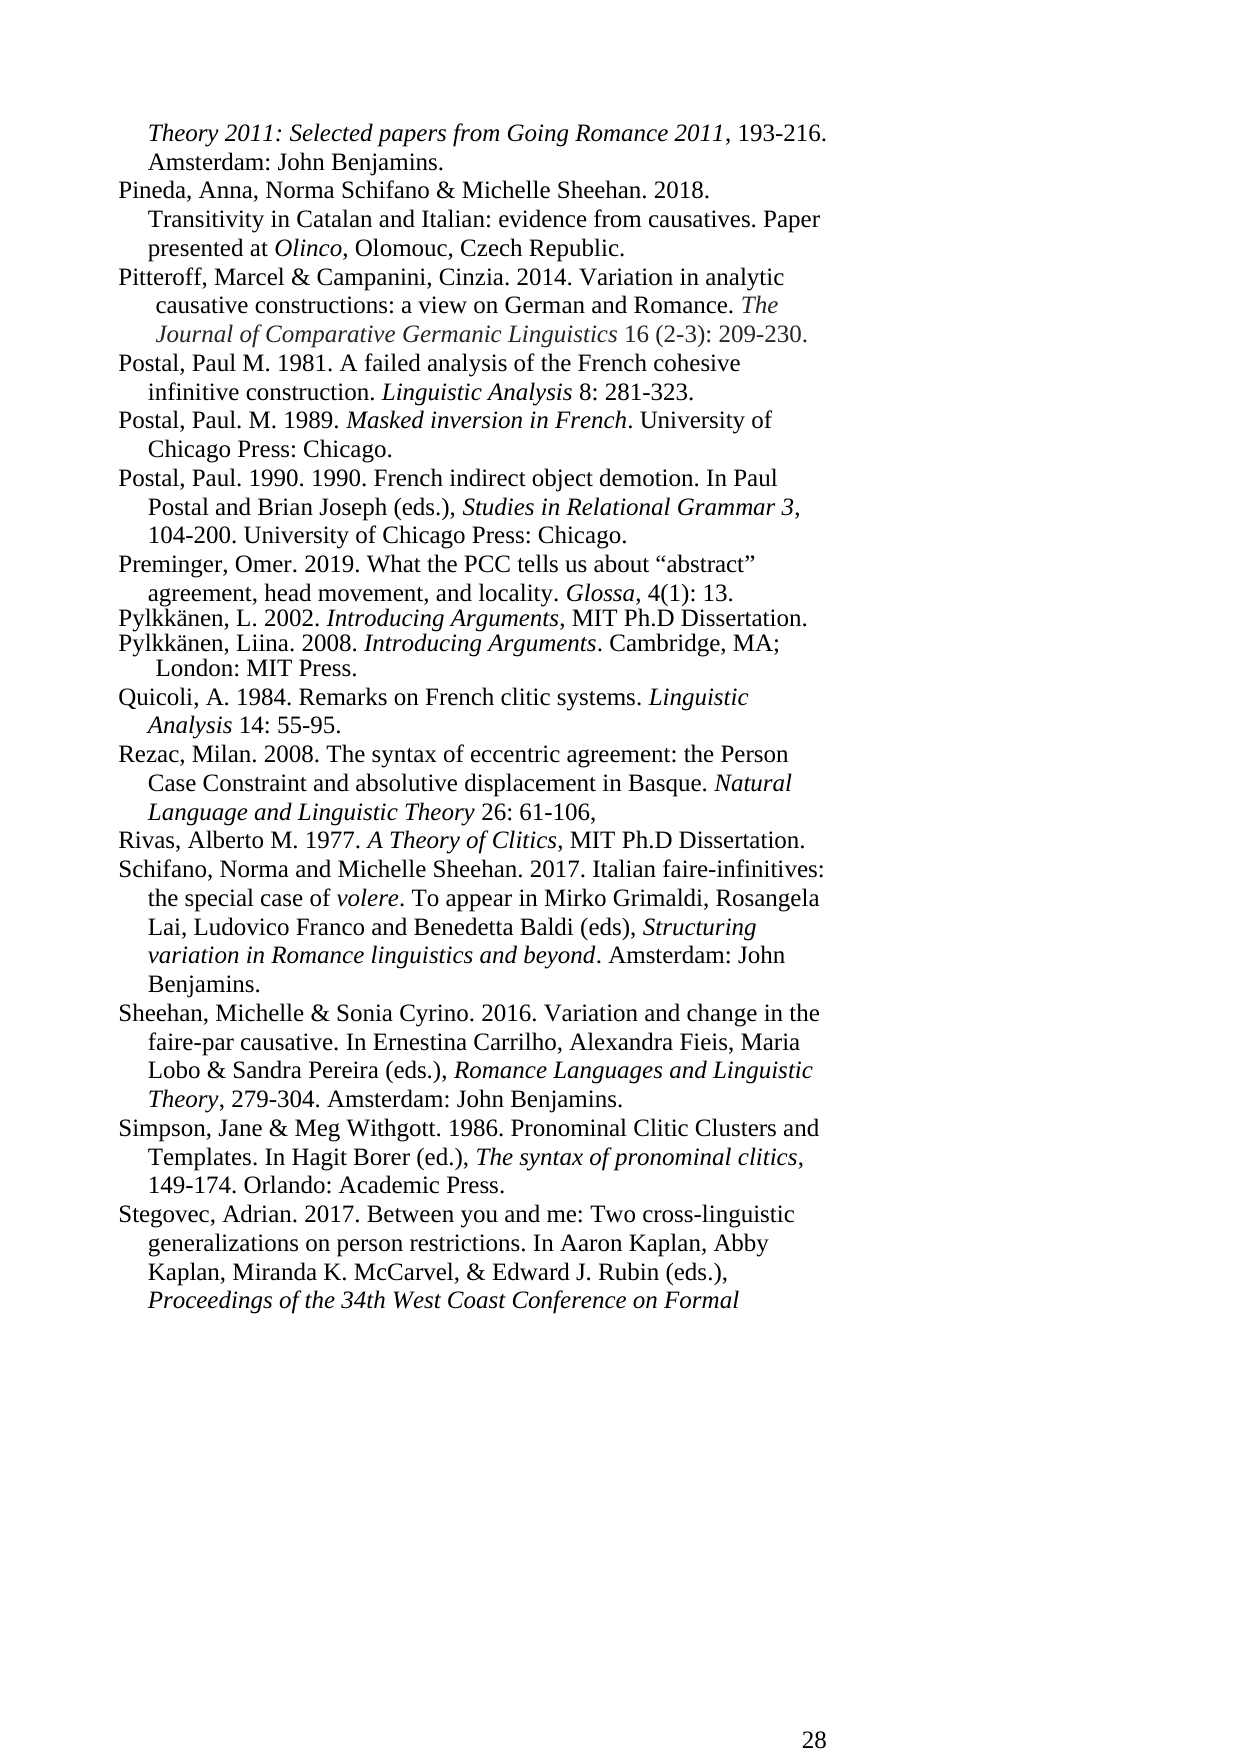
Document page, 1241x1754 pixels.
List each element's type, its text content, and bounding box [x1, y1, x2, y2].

text Postal, Paul. M. 1989. Masked inversion in French. University of Chicago Press: Chicago. [118, 406, 827, 463]
text Quicoli, A. 1984. Remarks on French clitic systems. Linguistic Analysis 14: 55-95. [118, 682, 827, 739]
text Sheehan, Michelle & Sonia Cyrino. 2016. Variation and change in the faire-par causative. In Ernestina Carrilho, Alexandra Fieis, Maria Lobo & Sandra Pereira (eds.), Romance Languages and Linguistic Theory, 279-304. Amsterdam: John Benjamins. [118, 998, 827, 1113]
text Pineda, Anna, Norma Schifano & Michelle Sheehan. 2018. Transitivity in Catalan and Italian: evidence from causatives. Paper presented at Olinco, Olomouc, Czech Republic. [118, 176, 827, 262]
text Theory 2011: Selected papers from Going Romance 2011, 193-216. Amsterdam: John Benjamins. [118, 118, 827, 176]
text Rivas, Alberto M. 1977. A Theory of Clitics, MIT Ph.D Dissertation. [118, 826, 827, 854]
text Pylkkänen, L. 2002. Introducing Arguments, MIT Ph.D Dissertation. [118, 607, 827, 632]
text Preminger, Omer. 2019. What the PCC tells us about “abstract” agreement, head movement, and locality. Glossa, 4(1): 13. [118, 549, 827, 607]
text Stegovec, Adrian. 2017. Between you and me: Two cross-linguistic generalizations on person restrictions. In Aaron Kaplan, Abby Kaplan, Miranda K. McCarvel, & Edward J. Rubin (eds.), Proceedings of the 34th West Coast Conference on Formal [118, 1199, 827, 1314]
text Schifano, Norma and Michelle Sheehan. 2017. Italian faire-infinitives: the special case of volere. To appear in Mirko Grimaldi, Rosangela Lai, Ludovico Franco and Benedetta Baldi (eds), Structuring variation in Romance linguistics and beyond. Amsterdam: John Benjamins. [118, 854, 827, 998]
text Pitteroff, Marcel & Campanini, Cinzia. 2014. Variation in analytic causative constructions: a view on German and Romance. The Journal of Comparative Germanic Linguistics 16 (2-3): 209-230. [118, 262, 827, 348]
text Postal, Paul M. 1981. A failed analysis of the French cohesive infinitive construction. Linguistic Analysis 8: 281-323. [118, 348, 827, 406]
text Pylkkänen, Liina. 2008. Introducing Arguments. Cambridge, MA; London: MIT Press. [118, 632, 827, 682]
text Simpson, Jane & Meg Withgott. 1986. Pronominal Clitic Clusters and Templates. In Hagit Borer (ed.), The syntax of pronominal clitics, 149-174. Orlando: Academic Press. [118, 1113, 827, 1199]
text Postal, Paul. 1990. 1990. French indirect object demotion. In Paul Postal and Brian Joseph (eds.), Studies in Relational Grammar 3, 104-200. University of Chicago Press: Chicago. [118, 463, 827, 549]
text Rezac, Milan. 2008. The syntax of eccentric agreement: the Person Case Constraint and absolutive displacement in Basque. Natural Language and Linguistic Theory 26: 61-106, [118, 739, 827, 826]
